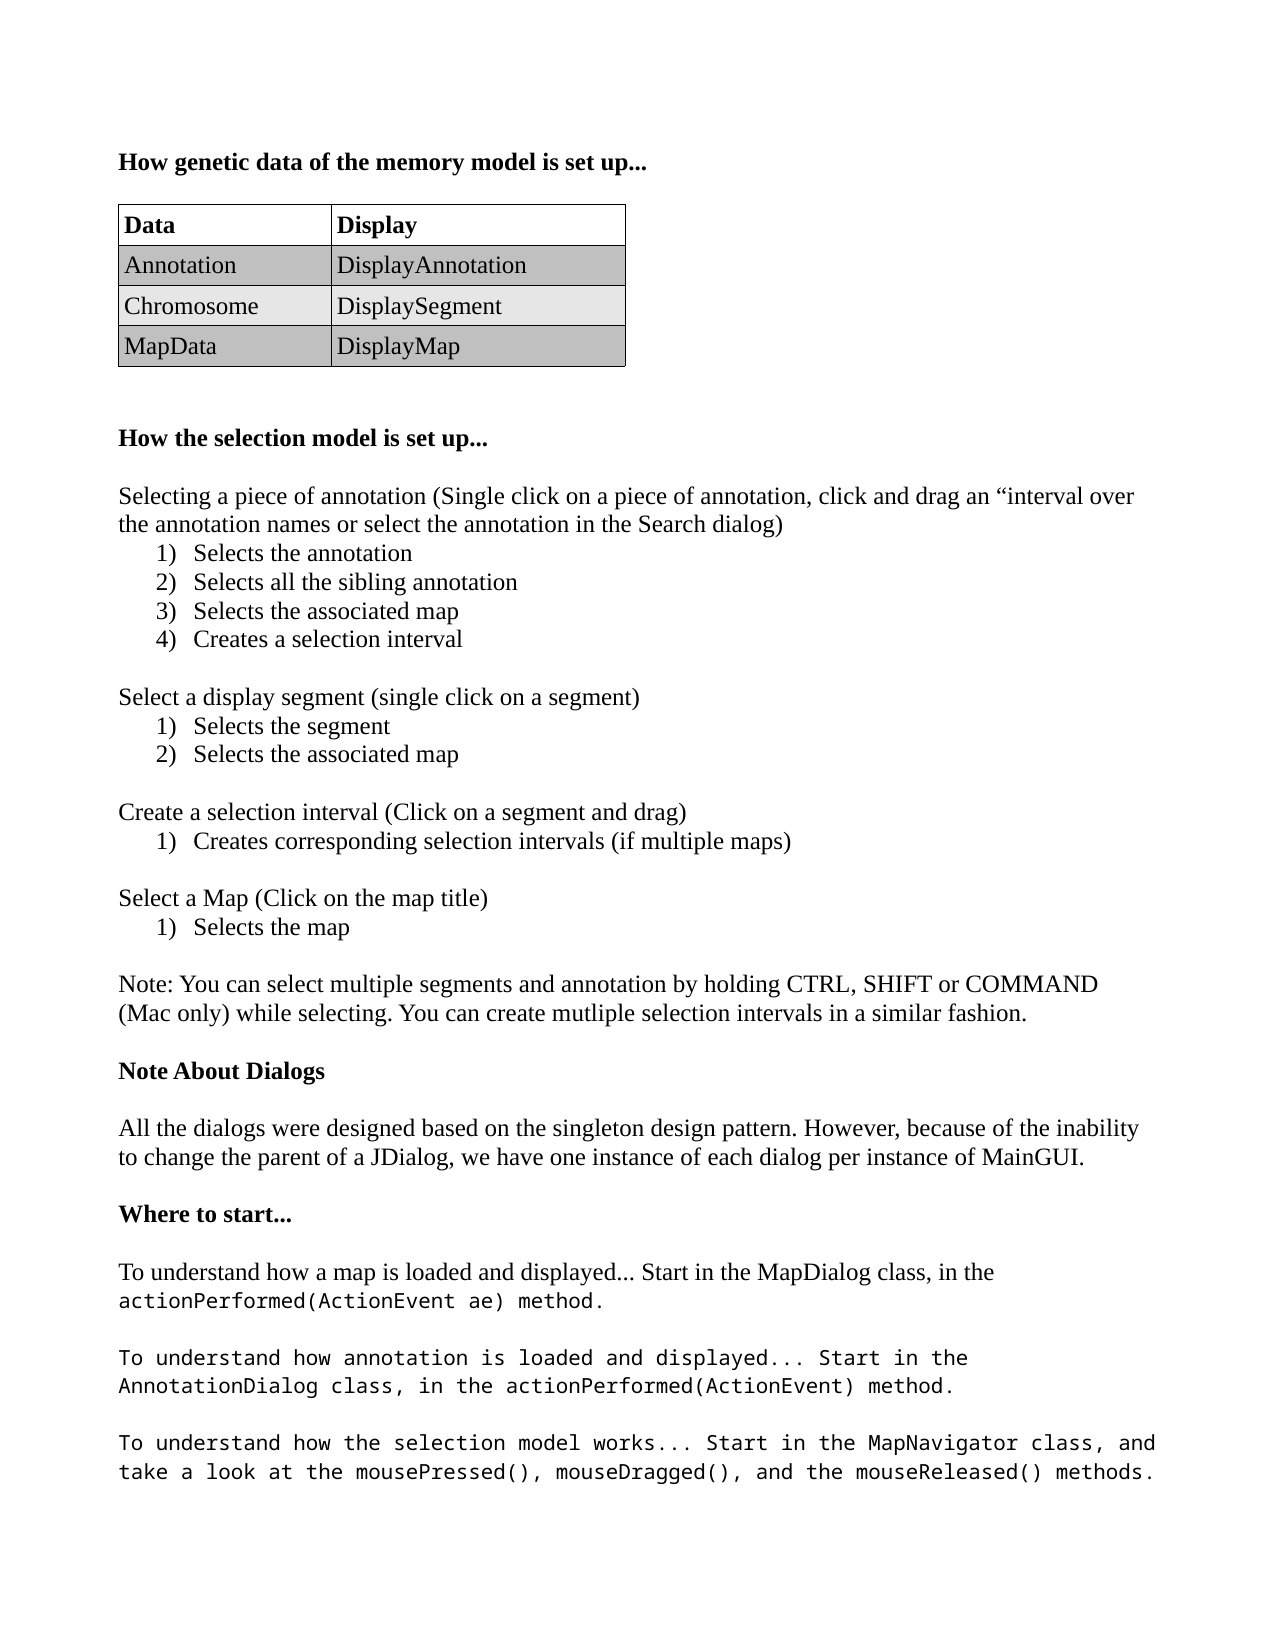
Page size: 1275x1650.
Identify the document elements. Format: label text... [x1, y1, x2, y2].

list Creates a selection interval [156, 624, 1157, 653]
text To understand how a map is loaded and displayed... Start in the MapDialog class, in the actionPerformed(ActionEvent ae) method. [118, 1257, 1157, 1314]
text Selecting a piece of annotation (Single click on a piece of annotation, click and drag an “interval over the annotation names or select the annotation in the Search dialog) [118, 481, 1157, 538]
list Selects the associated map [156, 739, 1157, 768]
text Where to start... [118, 1199, 1157, 1228]
text Select a Map (Click on the map title) [118, 883, 1157, 912]
table_header Display [332, 205, 625, 245]
text How the selection model is set up... [118, 423, 1157, 452]
table_cell Annotation [119, 246, 331, 285]
text All the dialogs were designed based on the singleton design pattern. However, because of the inability to change the parent of a JDialog, we have one instance of each dialog per instance of MainGUI. [118, 1113, 1157, 1171]
list Selects the associated map [156, 596, 1157, 624]
text Note About Dialogs [118, 1056, 1157, 1084]
table_header Data [119, 205, 331, 245]
list Selects the map [156, 912, 1157, 941]
text To understand how the selection model works... Start in the MapNavigator class, and take a look at the mousePressed(), mouseDragged(), and the mouseReleased() methods. [118, 1428, 1157, 1485]
table_cell Chromosome [119, 286, 331, 325]
table_cell DisplaySegment [332, 286, 625, 325]
text Note: You can select multiple segments and annotation by holding CTRL, SHIFT or COMMAND (Mac only) while selecting. You can create mutliple selection intervals in a similar fashion. [118, 969, 1157, 1027]
text Select a display segment (single click on a segment) [118, 682, 1157, 711]
text How genetic data of the memory model is set up... [118, 147, 1157, 176]
table_cell MapData [119, 326, 331, 366]
table_cell DisplayMap [332, 326, 625, 366]
text To understand how annotation is loaded and displayed... Start in the AnnotationDialog class, in the actionPerformed(ActionEvent) method. [118, 1343, 1157, 1400]
table_cell DisplayAnnotation [332, 246, 625, 285]
list Creates corresponding selection intervals (if multiple maps) [156, 826, 1157, 854]
list Selects all the sibling annotation [156, 567, 1157, 596]
list Selects the segment [156, 711, 1157, 739]
list Selects the annotation [156, 538, 1157, 567]
text Create a selection interval (Click on a segment and drag) [118, 797, 1157, 826]
